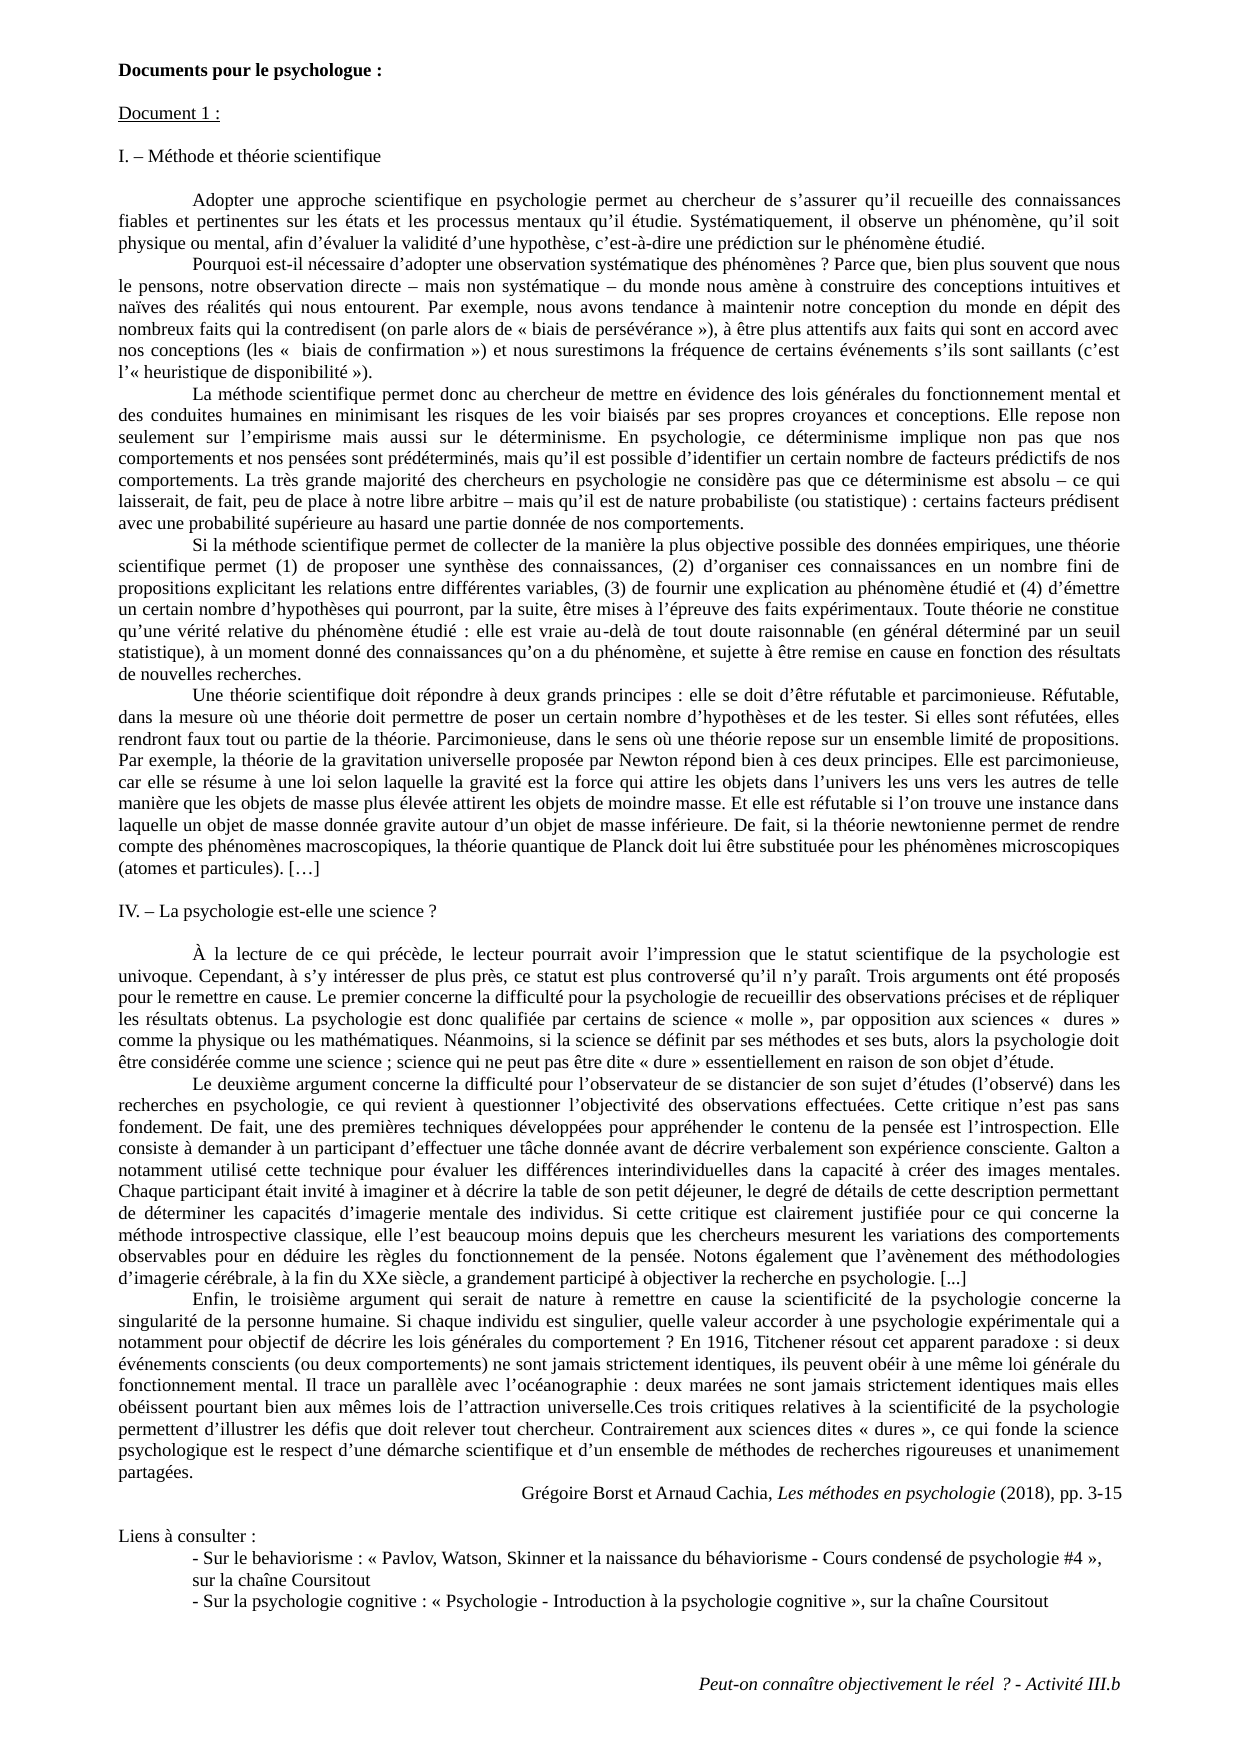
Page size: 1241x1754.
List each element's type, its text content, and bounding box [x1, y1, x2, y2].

text Adopter une approche scientifique en psychologie permet au chercheur de s’assurer qu’il recueille des connaissances fiables et pertinentes sur les états et les processus mentaux qu’il étudie. Systématiquement, il observe un phénomène, qu’il soit physique ou mental, afin d’évaluer la validité d’une hypothèse, c’est‑à‑dire une prédiction sur le phénomène étudié. [118, 188, 1122, 253]
text - Sur la psychologie cognitive : « Psychologie - Introduction à la psychologie cognitive », sur la chaîne Coursitout [192, 1590, 1122, 1612]
text Documents pour le psychologue : [118, 59, 1122, 81]
text Grégoire Borst et Arnaud Cachia, Les méthodes en psychologie (2018), pp. 3-15 [118, 1482, 1122, 1504]
text - Sur le behaviorisme : « Pavlov, Watson, Skinner et la naissance du béhaviorisme - Cours condensé de psychologie #4 », sur la chaîne Coursitout [192, 1547, 1122, 1590]
text Une théorie scientifique doit répondre à deux grands principes : elle se doit d’être réfutable et parcimonieuse. Réfutable, dans la mesure où une théorie doit permettre de poser un certain nombre d’hypothèses et de les tester. Si elles sont réfutées, elles rendront faux tout ou partie de la théorie. Parcimonieuse, dans le sens où une théorie repose sur un ensemble limité de propositions. Par exemple, la théorie de la gravitation universelle proposée par Newton répond bien à ces deux principes. Elle est parcimonieuse, car elle se résume à une loi selon laquelle la gravité est la force qui attire les objets dans l’univers les uns vers les autres de telle manière que les objets de masse plus élevée attirent les objets de moindre masse. Et elle est réfutable si l’on trouve une instance dans laquelle un objet de masse donnée gravite autour d’un objet de masse inférieure. De fait, si la théorie newtonienne permet de rendre compte des phénomènes macroscopiques, la théorie quantique de Planck doit lui être substituée pour les phénomènes microscopiques (atomes et particules). […] [118, 684, 1122, 878]
text À la lecture de ce qui précède, le lecteur pourrait avoir l’impression que le statut scientifique de la psychologie est univoque. Cependant, à s’y intéresser de plus près, ce statut est plus controversé qu’il n’y paraît. Trois arguments ont été proposés pour le remettre en cause. Le premier concerne la difficulté pour la psychologie de recueillir des observations précises et de répliquer les résultats obtenus. La psychologie est donc qualifiée par certains de science « molle », par opposition aux sciences « dures » comme la physique ou les mathématiques. Néanmoins, si la science se définit par ses méthodes et ses buts, alors la psychologie doit être considérée comme une science ; science qui ne peut pas être dite « dure » essentiellement en raison de son objet d’étude. [118, 943, 1122, 1072]
text Si la méthode scientifique permet de collecter de la manière la plus objective possible des données empiriques, une théorie scientifique permet (1) de proposer une synthèse des connaissances, (2) d’organiser ces connaissances en un nombre fini de propositions explicitant les relations entre différentes variables, (3) de fournir une explication au phénomène étudié et (4) d’émettre un certain nombre d’hypothèses qui pourront, par la suite, être mises à l’épreuve des faits expérimentaux. Toute théorie ne constitue qu’une vérité relative du phénomène étudié : elle est vraie au‑delà de tout doute raisonnable (en général déterminé par un seuil statistique), à un moment donné des connaissances qu’on a du phénomène, et sujette à être remise en cause en fonction des résultats de nouvelles recherches. [118, 533, 1122, 684]
text Document 1 : [118, 102, 1122, 124]
text Pourquoi est‑il nécessaire d’adopter une observation systématique des phénomènes ? Parce que, bien plus souvent que nous le pensons, notre observation directe – mais non systématique – du monde nous amène à construire des conceptions intuitives et naïves des réalités qui nous entourent. Par exemple, nous avons tendance à maintenir notre conception du monde en dépit des nombreux faits qui la contredisent (on parle alors de « biais de persévérance »), à être plus attentifs aux faits qui sont en accord avec nos conceptions (les « biais de confirmation ») et nous surestimons la fréquence de certains événements s’ils sont saillants (c’est l’« heuristique de disponibilité »). [118, 253, 1122, 382]
text Enfin, le troisième argument qui serait de nature à remettre en cause la scientificité de la psychologie concerne la singularité de la personne humaine. Si chaque individu est singulier, quelle valeur accorder à une psychologie expérimentale qui a notamment pour objectif de décrire les lois générales du comportement ? En 1916, Titchener résout cet apparent paradoxe : si deux événements conscients (ou deux comportements) ne sont jamais strictement identiques, ils peuvent obéir à une même loi générale du fonctionnement mental. Il trace un parallèle avec l’océanographie : deux marées ne sont jamais strictement identiques mais elles obéissent pourtant bien aux mêmes lois de l’attraction universelle.Ces trois critiques relatives à la scientificité de la psychologie permettent d’illustrer les défis que doit relever tout chercheur. Contrairement aux sciences dites « dures », ce qui fonde la science psychologique est le respect d’une démarche scientifique et d’un ensemble de méthodes de recherches rigoureuses et unanimement partagées. [118, 1288, 1122, 1482]
text IV. – La psychologie est-elle une science ? [118, 900, 1122, 922]
text Le deuxième argument concerne la difficulté pour l’observateur de se distancier de son sujet d’études (l’observé) dans les recherches en psychologie, ce qui revient à questionner l’objectivité des observations effectuées. Cette critique n’est pas sans fondement. De fait, une des premières techniques développées pour appréhender le contenu de la pensée est l’introspection. Elle consiste à demander à un participant d’effectuer une tâche donnée avant de décrire verbalement son expérience consciente. Galton a notamment utilisé cette technique pour évaluer les différences interindividuelles dans la capacité à créer des images mentales. Chaque participant était invité à imaginer et à décrire la table de son petit déjeuner, le degré de détails de cette description permettant de déterminer les capacités d’imagerie mentale des individus. Si cette critique est clairement justifiée pour ce qui concerne la méthode introspective classique, elle l’est beaucoup moins depuis que les chercheurs mesurent les variations des comportements observables pour en déduire les règles du fonctionnement de la pensée. Notons également que l’avènement des méthodologies d’imagerie cérébrale, à la fin du XXe siècle, a grandement participé à objectiver la recherche en psychologie. [...] [118, 1072, 1122, 1288]
text La méthode scientifique permet donc au chercheur de mettre en évidence des lois générales du fonctionnement mental et des conduites humaines en minimisant les risques de les voir biaisés par ses propres croyances et conceptions. Elle repose non seulement sur l’empirisme mais aussi sur le déterminisme. En psychologie, ce déterminisme implique non pas que nos comportements et nos pensées sont prédéterminés, mais qu’il est possible d’identifier un certain nombre de facteurs prédictifs de nos comportements. La très grande majorité des chercheurs en psychologie ne considère pas que ce déterminisme est absolu – ce qui laisserait, de fait, peu de place à notre libre arbitre – mais qu’il est de nature probabiliste (ou statistique) : certains facteurs prédisent avec une probabilité supérieure au hasard une partie donnée de nos comportements. [118, 382, 1122, 533]
text I. – Méthode et théorie scientifique [118, 145, 1122, 167]
text Liens à consulter : [118, 1525, 1122, 1547]
